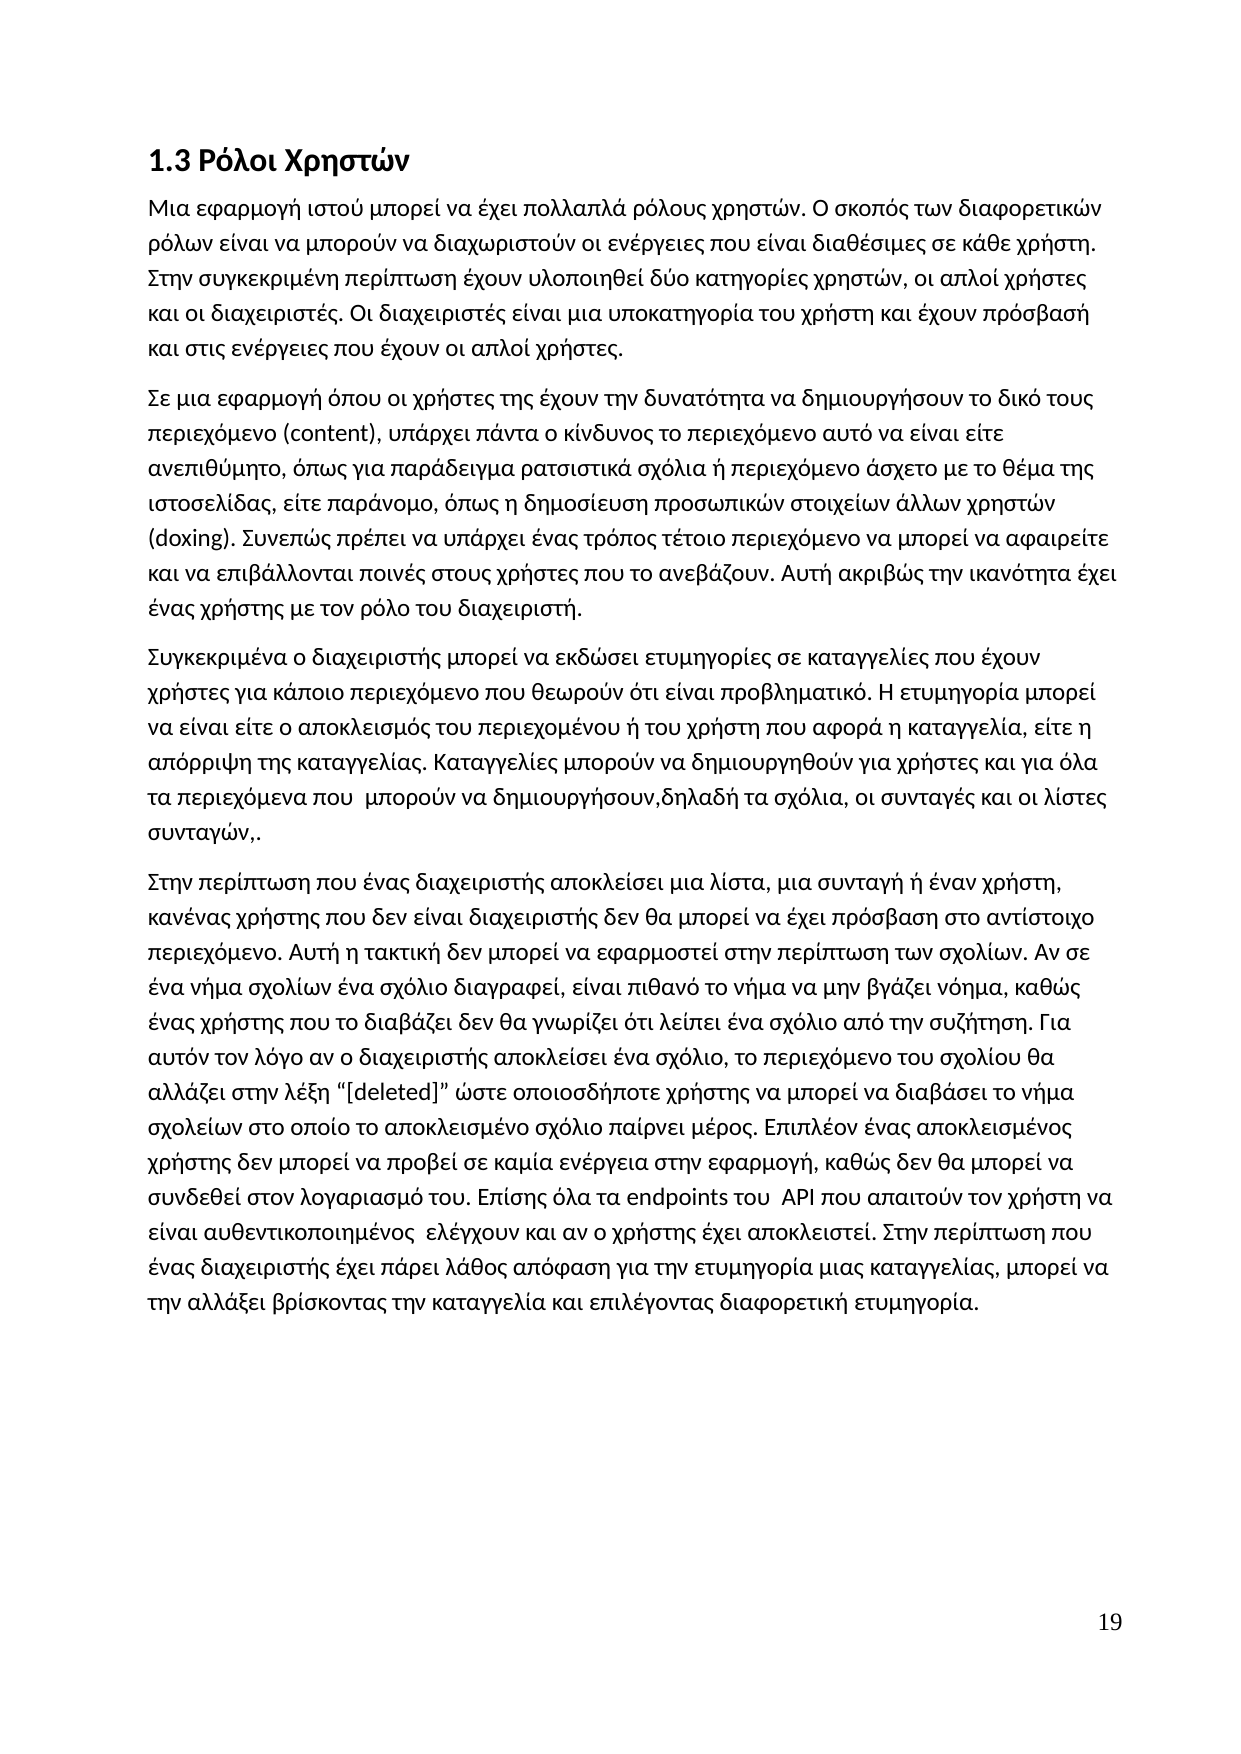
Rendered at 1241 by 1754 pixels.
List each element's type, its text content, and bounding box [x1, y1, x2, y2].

text Συγκεκριμένα ο διαχειριστής μπορεί να εκδώσει ετυμηγορίες σε καταγγελίες που έχουν χρήστες για κάποιο περιεχόμενο που θεωρούν ότι είναι προβληματικό. Η ετυμηγορία μπορεί να είναι είτε ο αποκλεισμός του περιεχομένου ή του χρήστη που αφορά η καταγγελία, είτε η απόρριψη της καταγγελίας. Καταγγελίες μπορούν να δημιουργηθούν για χρήστες και για όλα τα περιεχόμενα που μπορούν να δημιουργήσουν,δηλαδή τα σχόλια, οι συνταγές και οι λίστες συνταγών,. [148, 642, 1122, 847]
subtitle 1.3 Ρόλοι Χρηστών [148, 139, 1122, 180]
text Μια εφαρμογή ιστού μπορεί να έχει πολλαπλά ρόλους χρηστών. Ο σκοπός των διαφορετικών ρόλων είναι να μπορούν να διαχωριστούν οι ενέργειες που είναι διαθέσιμες σε κάθε χρήστη. Στην συγκεκριμένη περίπτωση έχουν υλοποιηθεί δύο κατηγορίες χρηστών, οι απλοί χρήστες και οι διαχειριστές. Οι διαχειριστές είναι μια υποκατηγορία του χρήστη και έχουν πρόσβασή και στις ενέργειες που έχουν οι απλοί χρήστες. [148, 192, 1122, 363]
text Σε μια εφαρμογή όπου οι χρήστες της έχουν την δυνατότητα να δημιουργήσουν το δικό τους περιεχόμενο (content), υπάρχει πάντα ο κίνδυνος το περιεχόμενο αυτό να είναι είτε ανεπιθύμητο, όπως για παράδειγμα ρατσιστικά σχόλια ή περιεχόμενο άσχετο με το θέμα της ιστοσελίδας, είτε παράνομο, όπως η δημοσίευση προσωπικών στοιχείων άλλων χρηστών (doxing). Συνεπώς πρέπει να υπάρχει ένας τρόπος τέτοιο περιεχόμενο να μπορεί να αφαιρείτε και να επιβάλλονται ποινές στους χρήστες που το ανεβάζουν. Αυτή ακριβώς την ικανότητα έχει ένας χρήστης με τον ρόλο του διαχειριστή. [148, 382, 1122, 622]
text Στην περίπτωση που ένας διαχειριστής αποκλείσει μια λίστα, μια συνταγή ή έναν χρήστη, κανένας χρήστης που δεν είναι διαχειριστής δεν θα μπορεί να έχει πρόσβαση στο αντίστοιχο περιεχόμενο. Αυτή η τακτική δεν μπορεί να εφαρμοστεί στην περίπτωση των σχολίων. Αν σε ένα νήμα σχολίων ένα σχόλιο διαγραφεί, είναι πιθανό το νήμα να μην βγάζει νόημα, καθώς ένας χρήστης που το διαβάζει δεν θα γνωρίζει ότι λείπει ένα σχόλιο από την συζήτηση. Για αυτόν τον λόγο αν ο διαχειριστής αποκλείσει ένα σχόλιο, το περιεχόμενο του σχολίου θα αλλάζει στην λέξη “[deleted]” ώστε οποιοσδήποτε χρήστης να μπορεί να διαβάσει το νήμα σχολείων στο οποίο το αποκλεισμένο σχόλιο παίρνει μέρος. Επιπλέον ένας αποκλεισμένος χρήστης δεν μπορεί να προβεί σε καμία ενέργεια στην εφαρμογή, καθώς δεν θα μπορεί να συνδεθεί στον λογαριασμό του. Επίσης όλα τα endpoints του API που απαιτούν τον χρήστη να είναι αυθεντικοποιημένος ελέγχουν και αν ο χρήστης έχει αποκλειστεί. Στην περίπτωση που ένας διαχειριστής έχει πάρει λάθος απόφαση για την ετυμηγορία μιας καταγγελίας, μπορεί να την αλλάξει βρίσκοντας την καταγγελία και επιλέγοντας διαφορετική ετυμηγορία. [148, 866, 1122, 1317]
